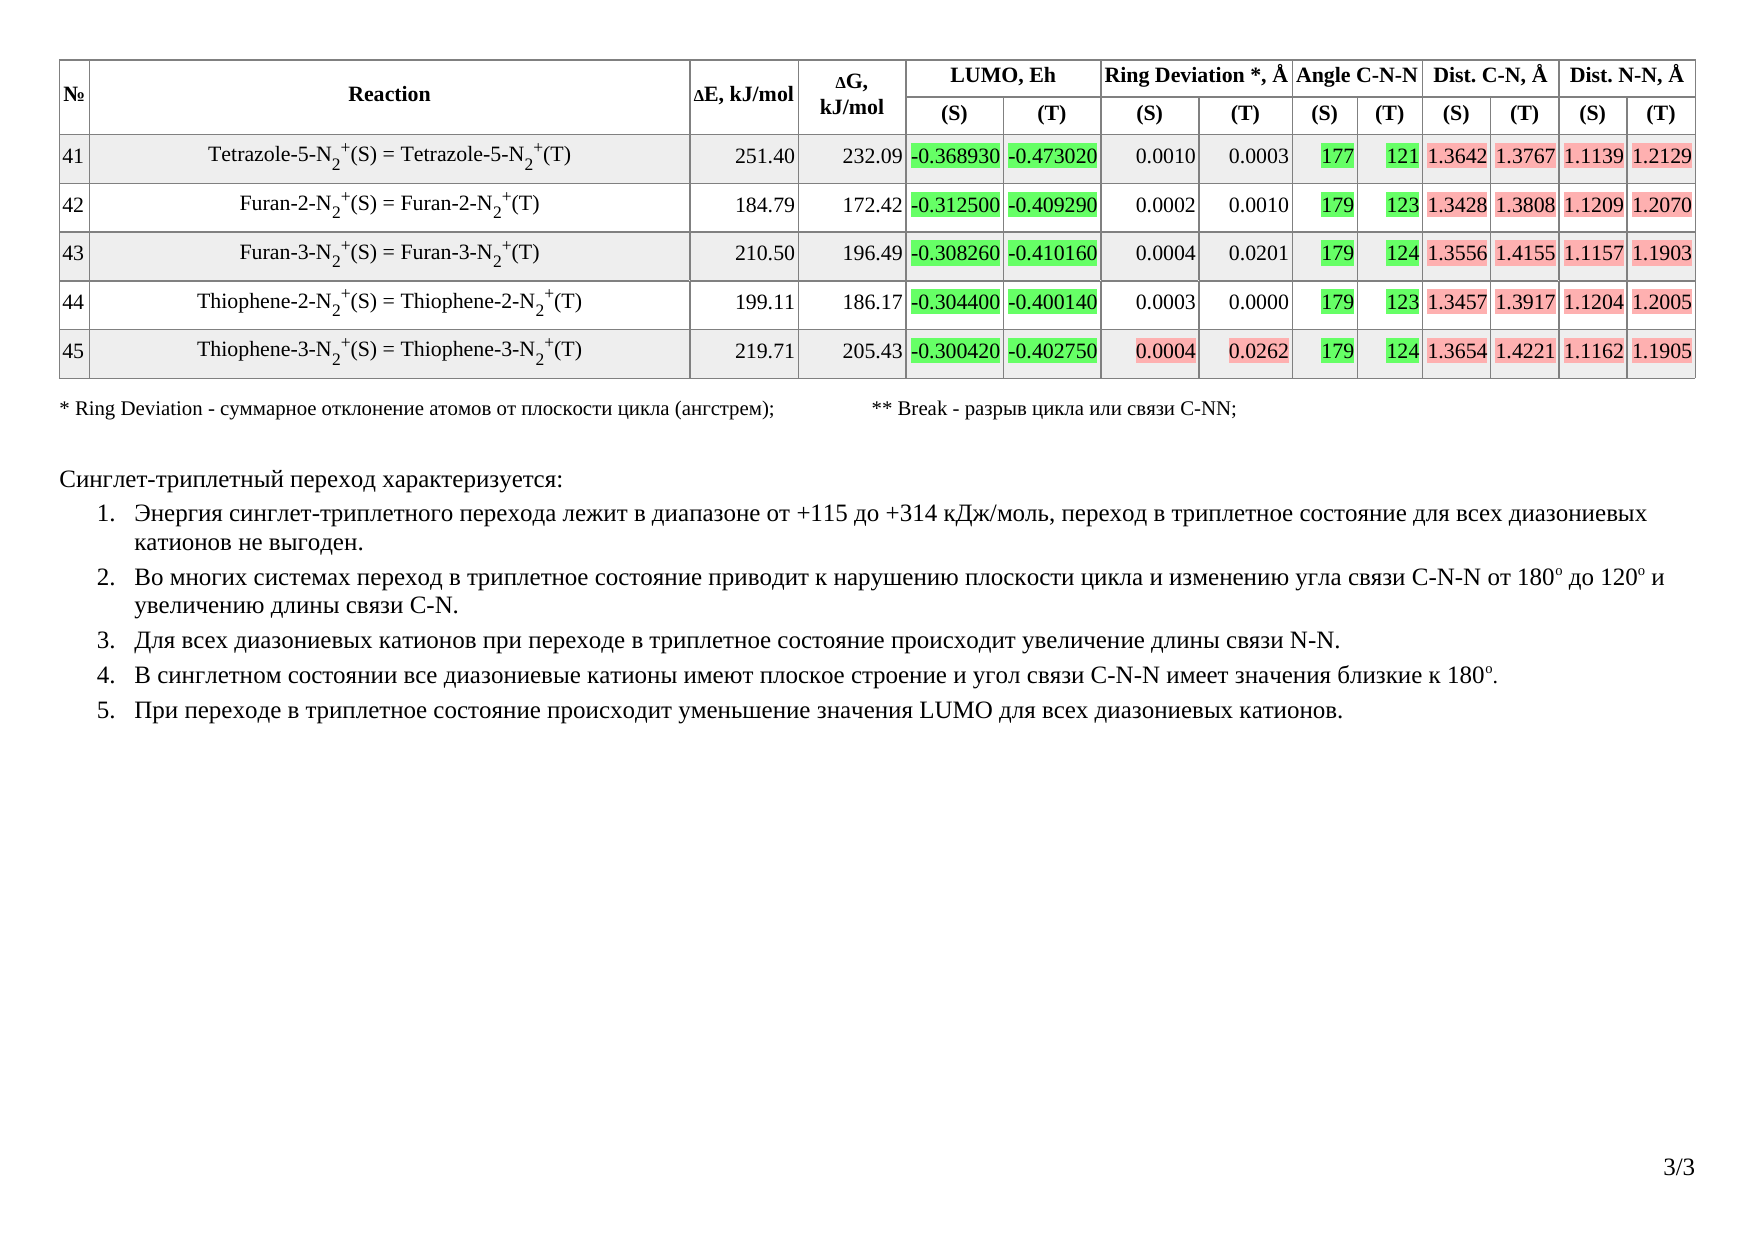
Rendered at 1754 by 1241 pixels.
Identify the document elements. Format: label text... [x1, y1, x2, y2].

table_cell (T) [1004, 98, 1100, 134]
table_cell 232.09 [799, 135, 905, 183]
list Для всех диазониевых катионов при переходе в триплетное состояние происходит увеличение длины связи N-N. [97, 625, 1695, 654]
table_cell 1.4221 [1491, 330, 1558, 378]
table_header Dist. N-N, Å [1560, 61, 1695, 96]
list Во многих системах переход в триплетное состояние приводит к нарушению плоскости цикла и изменению угла связи C-N-N от 180о до 120о и увеличению длины связи C-N. [97, 562, 1695, 619]
table_cell 44 [60, 282, 89, 329]
table_cell 210.50 [691, 233, 798, 280]
table_cell 123 [1358, 282, 1422, 329]
table_cell 251.40 [691, 135, 798, 183]
table_header LUMO, Eh [907, 61, 1100, 96]
table_cell 0.0262 [1200, 330, 1292, 378]
table_cell 1.1157 [1560, 233, 1626, 280]
table_cell -0.308260 [907, 233, 1003, 280]
table_cell -0.400140 [1004, 282, 1100, 329]
table_cell 1.3642 [1423, 135, 1490, 183]
table_cell 0.0003 [1200, 135, 1292, 183]
table_cell 45 [60, 330, 89, 378]
table_cell 199.11 [691, 282, 798, 329]
table_cell (S) [1423, 98, 1490, 134]
table_cell 179 [1293, 282, 1357, 329]
table_cell 1.1903 [1628, 233, 1695, 280]
table_cell 179 [1293, 184, 1357, 231]
table_cell 123 [1358, 184, 1422, 231]
table_cell 1.3457 [1423, 282, 1490, 329]
table_cell 1.3428 [1423, 184, 1490, 231]
table_cell Furan-2-N2+(S) = Furan-2-N2+(T) [90, 184, 689, 231]
table_cell 1.2070 [1628, 184, 1695, 231]
text * Ring Deviation - суммарное отклонение атомов от плоскости цикла (ангстрем); ** Break - разрыв цикла или связи C-NN; [59, 396, 1695, 420]
table_cell 196.49 [799, 233, 905, 280]
table_cell Thiophene-3-N2+(S) = Thiophene-3-N2+(T) [90, 330, 689, 378]
table_cell 121 [1358, 135, 1422, 183]
table_cell 1.1905 [1628, 330, 1695, 378]
table_cell 205.43 [799, 330, 905, 378]
table_cell 0.0000 [1200, 282, 1292, 329]
table_cell Furan-3-N2+(S) = Furan-3-N2+(T) [90, 233, 689, 280]
table_cell (S) [1560, 98, 1626, 134]
list В синглетном состоянии все диазониевые катионы имеют плоское строение и угол связи C-N-N имеет значения близкие к 180о. [97, 660, 1695, 689]
table_header Ring Deviation *, Å [1102, 61, 1292, 96]
table_cell 1.3917 [1491, 282, 1558, 329]
table_cell 43 [60, 233, 89, 280]
table_cell (S) [1102, 98, 1198, 134]
table_cell 0.0201 [1200, 233, 1292, 280]
table_cell 124 [1358, 233, 1422, 280]
table_header ∆G, kJ/mol [799, 61, 905, 134]
table_header № [60, 61, 89, 134]
table_cell 184.79 [691, 184, 798, 231]
table_cell 124 [1358, 330, 1422, 378]
table_cell 219.71 [691, 330, 798, 378]
table_cell Thiophene-2-N2+(S) = Thiophene-2-N2+(T) [90, 282, 689, 329]
table_cell 177 [1293, 135, 1357, 183]
table_header Reaction [90, 61, 689, 134]
table_cell (T) [1628, 98, 1695, 134]
table_cell (S) [1293, 98, 1357, 134]
table_cell 1.1204 [1560, 282, 1626, 329]
table_cell 0.0002 [1102, 184, 1198, 231]
table_cell (T) [1491, 98, 1558, 134]
table_cell (S) [907, 98, 1003, 134]
table_cell -0.473020 [1004, 135, 1100, 183]
table_cell 42 [60, 184, 89, 231]
table_cell 0.0010 [1200, 184, 1292, 231]
table_cell 1.1209 [1560, 184, 1626, 231]
list Энергия синглет-триплетного перехода лежит в диапазоне от +115 до +314 кДж/моль, переход в триплетное состояние для всех диазониевых катионов не выгоден. [97, 498, 1695, 556]
table_cell 41 [60, 135, 89, 183]
list При переходе в триплетное состояние происходит уменьшение значения LUMO для всех диазониевых катионов. [97, 695, 1695, 723]
table_cell -0.402750 [1004, 330, 1100, 378]
table_cell (T) [1200, 98, 1292, 134]
table_cell 1.3654 [1423, 330, 1490, 378]
table_cell -0.368930 [907, 135, 1003, 183]
table_cell 1.2129 [1628, 135, 1695, 183]
table_cell 0.0010 [1102, 135, 1198, 183]
table_cell 179 [1293, 233, 1357, 280]
table_cell -0.409290 [1004, 184, 1100, 231]
table_cell 186.17 [799, 282, 905, 329]
table_cell 1.2005 [1628, 282, 1695, 329]
table_cell -0.300420 [907, 330, 1003, 378]
table_cell -0.410160 [1004, 233, 1100, 280]
table_header Dist. C-N, Å [1423, 61, 1558, 96]
table_cell 1.1139 [1560, 135, 1626, 183]
table_cell 0.0004 [1102, 330, 1198, 378]
table_cell -0.304400 [907, 282, 1003, 329]
table_header Angle C-N-N [1293, 61, 1422, 96]
table_cell 1.3556 [1423, 233, 1490, 280]
table_cell 0.0003 [1102, 282, 1198, 329]
text Синглет-триплетный переход характеризуется: [59, 464, 1695, 492]
table_header ∆E, kJ/mol [691, 61, 798, 134]
table_cell 1.3808 [1491, 184, 1558, 231]
table_cell (T) [1358, 98, 1422, 134]
table_cell 179 [1293, 330, 1357, 378]
table_cell -0.312500 [907, 184, 1003, 231]
table_cell 0.0004 [1102, 233, 1198, 280]
table_cell 1.4155 [1491, 233, 1558, 280]
table_cell 172.42 [799, 184, 905, 231]
table_cell 1.3767 [1491, 135, 1558, 183]
table_cell 1.1162 [1560, 330, 1626, 378]
table_cell Tetrazole-5-N2+(S) = Tetrazole-5-N2+(T) [90, 135, 689, 183]
